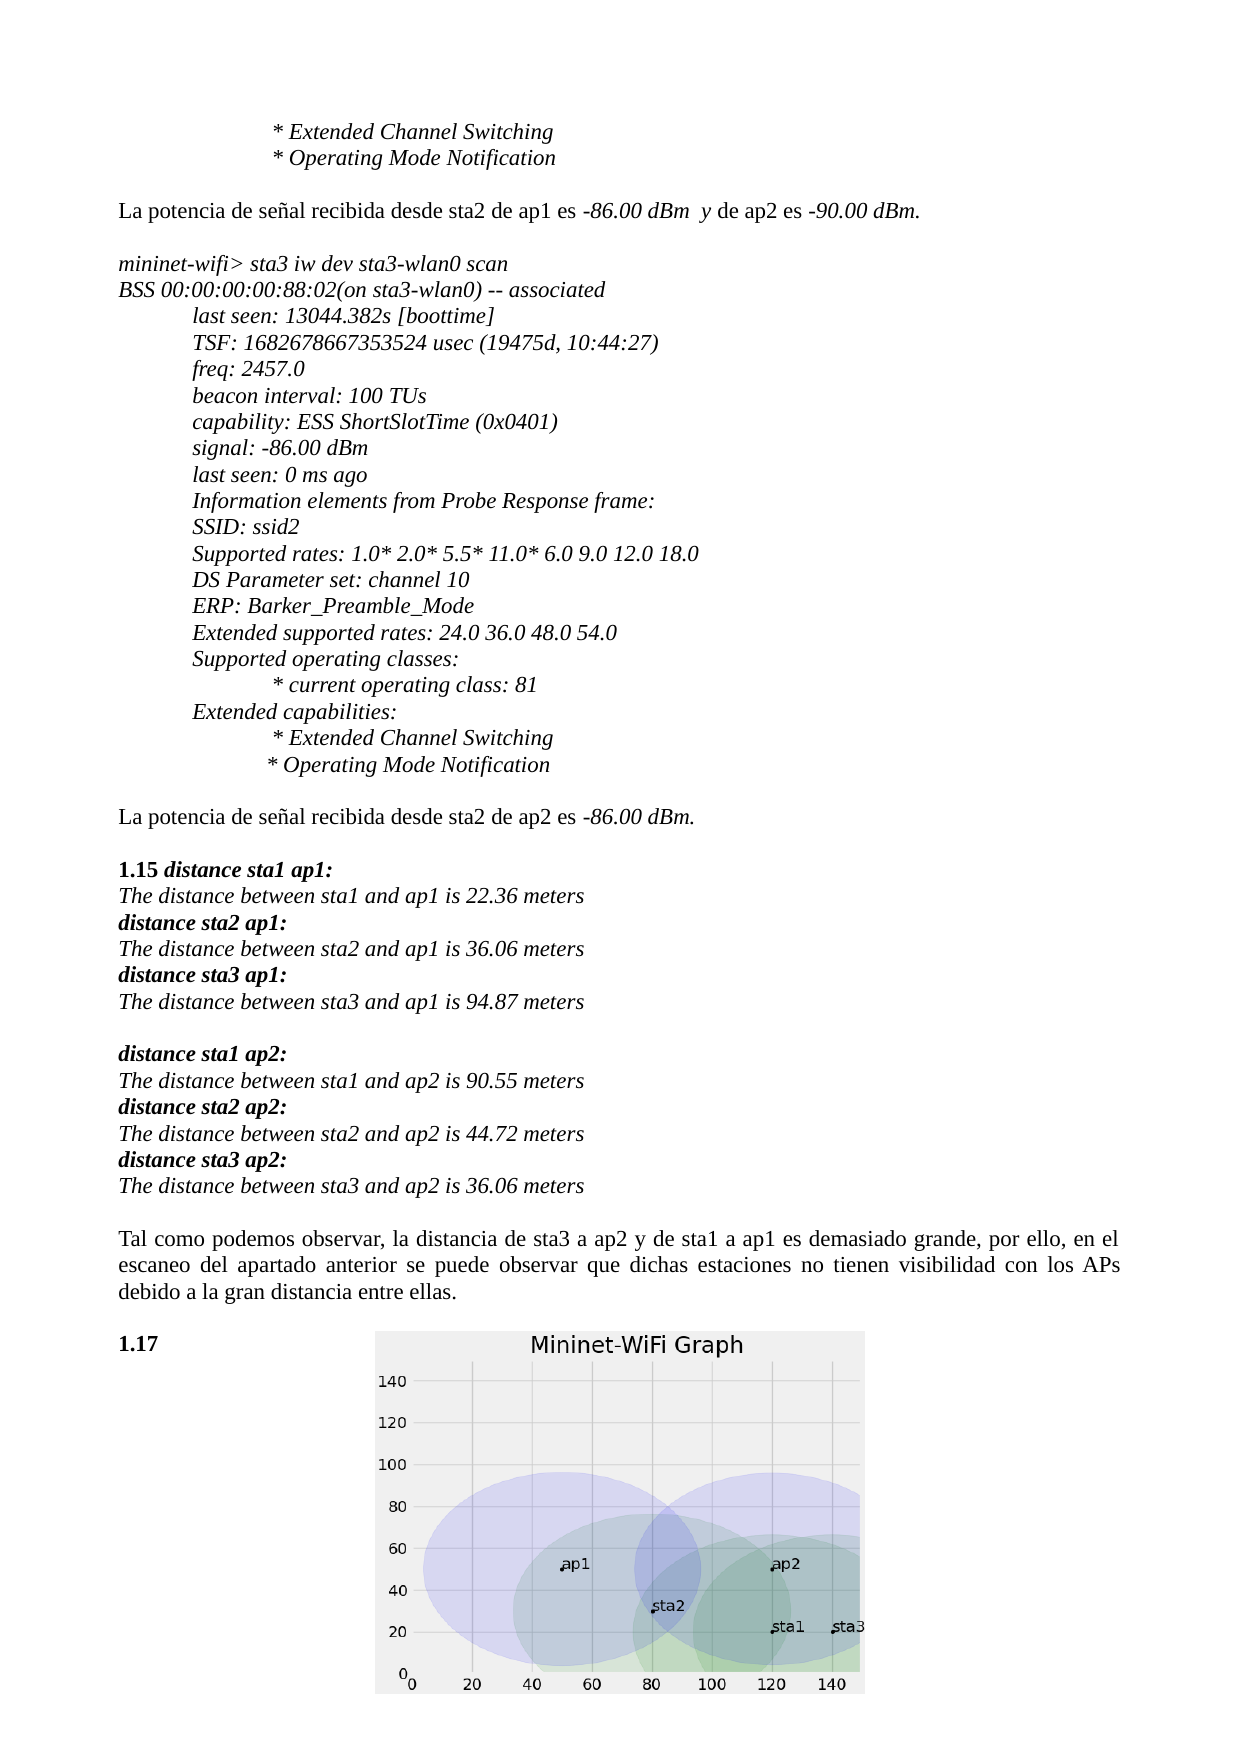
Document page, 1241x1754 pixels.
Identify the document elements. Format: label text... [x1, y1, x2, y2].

text The distance between sta2 and ap2 is 44.72 meters [118, 1119, 1122, 1146]
text The distance between sta3 and ap1 is 94.87 meters [118, 988, 1122, 1014]
text The distance between sta1 and ap2 is 90.55 meters [118, 1067, 1122, 1093]
text last seen: 0 ms ago [118, 461, 1122, 487]
text La potencia de señal recibida desde sta2 de ap2 es -86.00 dBm. [118, 803, 1122, 830]
text distance sta2 ap1: [118, 909, 1122, 935]
text signal: -86.00 dBm [118, 434, 1122, 461]
text mininet-wifi> sta3 iw dev sta3-wlan0 scan [118, 250, 1122, 276]
picture [375, 1331, 865, 1694]
text La potencia de señal recibida desde sta2 de ap1 es -86.00 dBm y de ap2 es -90.00 dBm. [118, 197, 1122, 223]
text Information elements from Probe Response frame: [118, 487, 1122, 513]
text 1.15 distance sta1 ap1: [118, 856, 1122, 882]
text DS Parameter set: channel 10 [118, 566, 1122, 592]
text * current operating class: 81 [118, 672, 1122, 698]
text last seen: 13044.382s [boottime] [118, 303, 1122, 329]
text SSID: ssid2 [118, 513, 1122, 540]
text Tal como podemos observar, la distancia de sta3 a ap2 y de sta1 a ap1 es demasiado grande, por ello, en el escaneo del apartado anterior se puede observar que dichas estaciones no tienen visibilidad con los APs debido a la gran distancia entre ellas. [118, 1225, 1122, 1304]
text freq: 2457.0 [118, 355, 1122, 382]
text distance sta3 ap1: [118, 961, 1122, 988]
text ERP: Barker_Preamble_Mode [118, 592, 1122, 619]
text * Extended Channel Switching [118, 724, 1122, 751]
text Extended capabilities: [118, 698, 1122, 724]
text * Operating Mode Notification [118, 751, 1122, 777]
text Supported operating classes: [118, 645, 1122, 672]
text distance sta3 ap2: [118, 1146, 1122, 1172]
text distance sta2 ap2: [118, 1093, 1122, 1119]
text distance sta1 ap2: [118, 1041, 1122, 1067]
text * Extended Channel Switching [118, 118, 1122, 144]
text beacon interval: 100 TUs [118, 382, 1122, 408]
text The distance between sta3 and ap2 is 36.06 meters [118, 1172, 1122, 1199]
text Extended supported rates: 24.0 36.0 48.0 54.0 [118, 619, 1122, 645]
text The distance between sta1 and ap1 is 22.36 meters [118, 882, 1122, 909]
text 1.17 [118, 1330, 1122, 1357]
text The distance between sta2 and ap1 is 36.06 meters [118, 935, 1122, 961]
text capability: ESS ShortSlotTime (0x0401) [118, 408, 1122, 434]
text TSF: 1682678667353524 usec (19475d, 10:44:27) [118, 329, 1122, 355]
text Supported rates: 1.0* 2.0* 5.5* 11.0* 6.0 9.0 12.0 18.0 [118, 540, 1122, 566]
text * Operating Mode Notification [118, 144, 1122, 171]
text BSS 00:00:00:00:88:02(on sta3-wlan0) -- associated [118, 276, 1122, 303]
